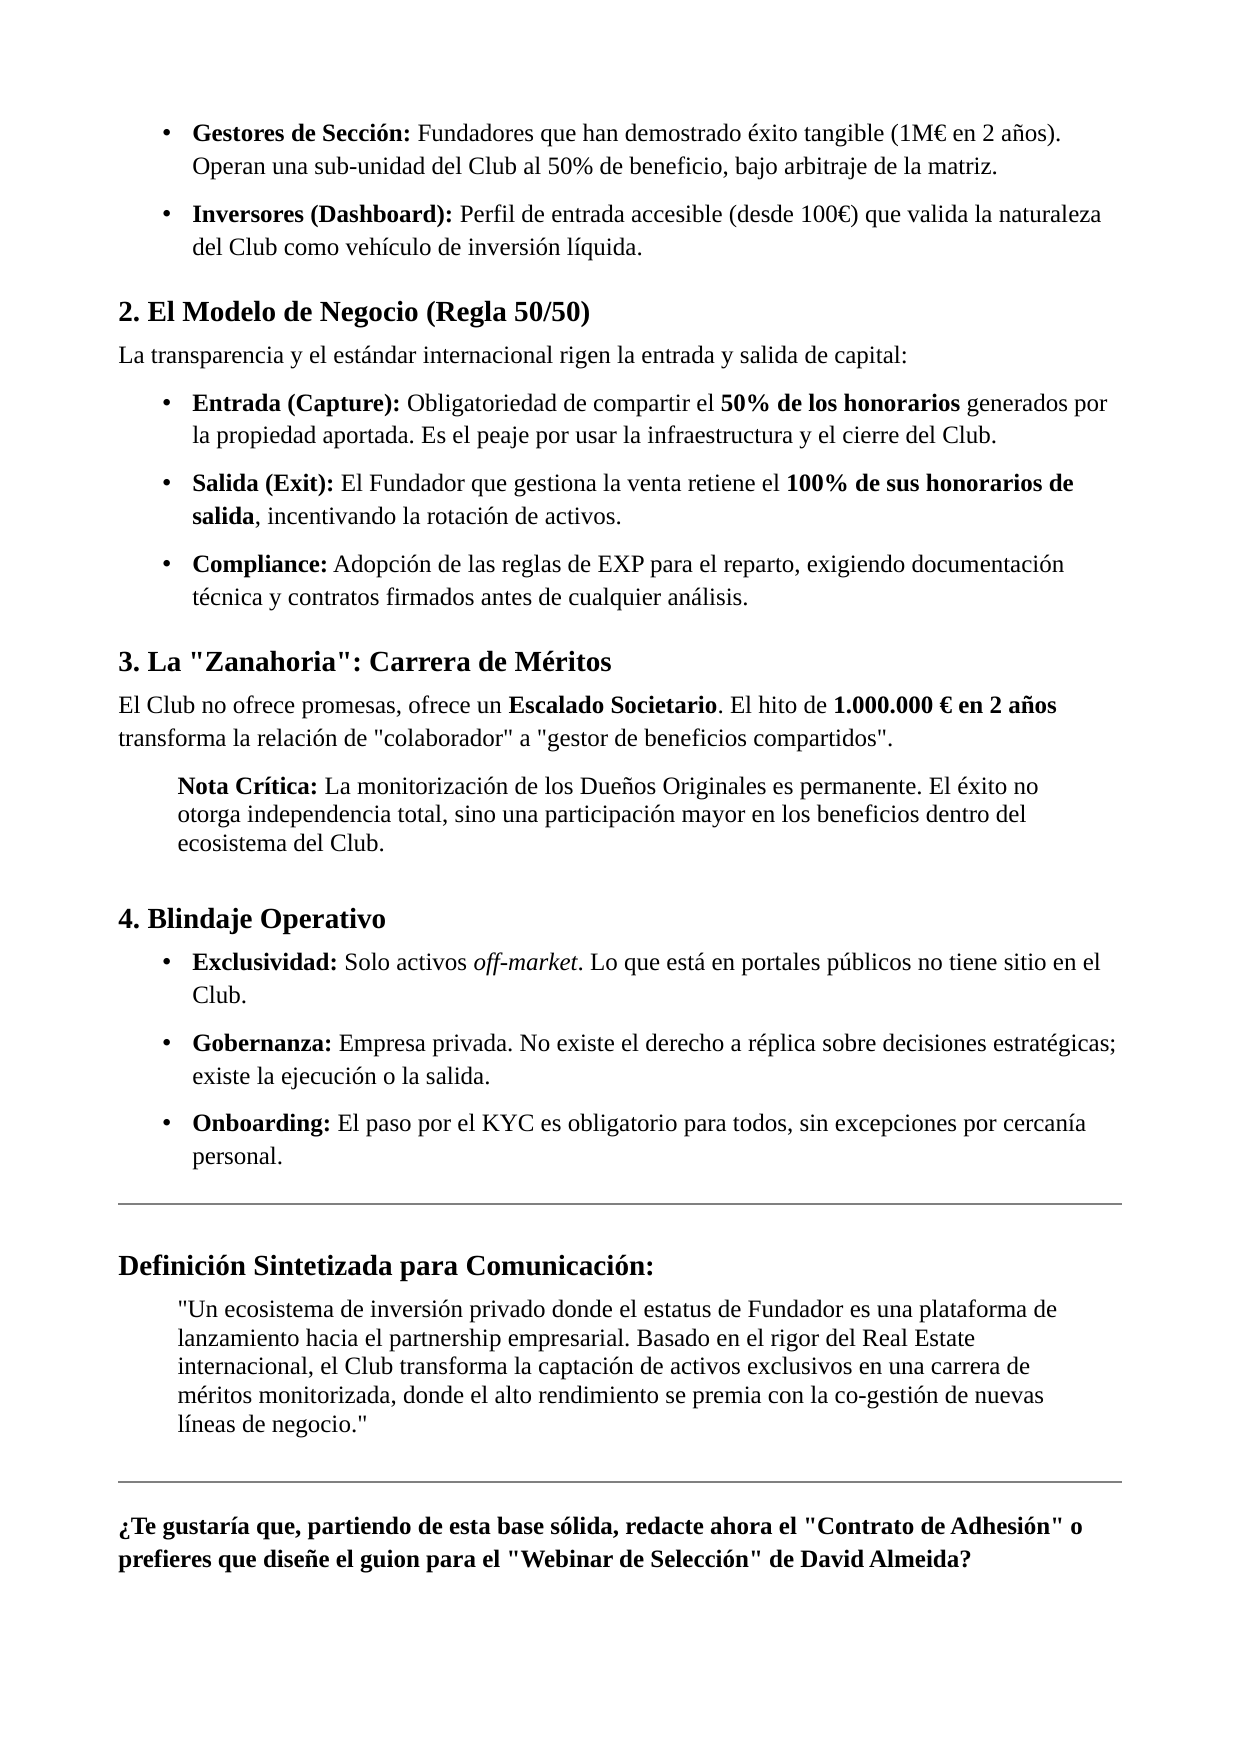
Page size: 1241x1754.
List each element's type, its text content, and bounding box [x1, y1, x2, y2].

table_cell Protocolo /ordeño completado. Tras tres rondas de extracción de lógica y eliminación de ambigüedades, la estructura del Club ha quedado definida no como una comunidad asociativa tradicional, sino como una Estructura Empresarial Meritocrática de Alto Rendimiento. A continuación, presento la síntesis estratégica definitiva que servirá como base para todo el contenido y la operativa legal posterior. 🏛️ Marco Estratégico: El Club de Fundadores El Club es una extensión operativa de negocios internacionales preexistentes, diseñado como un embudo de conversión de talento: desde el inversor pasivo hasta el socio gestor. Se basa en una jerarquía vertical donde el privilegio de acceso se paga con cumplimiento técnico y resultados. 1. La Jerarquía de Roles Dueños Originales (Almeida & Balboa): Autoridad final, inversores de capital y estructura, y árbitros supremos. Mantienen el 50% de cada nueva línea de negocio. Fundadores (El Núcleo de los 10): Grupo selecto por invitación directa. Su función es la prescripción y captación de activos off-market. Su incentivo no es el estatus, sino la posibilidad de alcanzar la "Sección Propia". Gestores de Sección: Fundadores que han demostrado éxito tangible (1M€ en 2 años). Operan una sub-unidad del Club al 50% de beneficio, bajo arbitraje de la matriz. Inversores (Dashboard): Perfil de entrada accesible (desde 100€) que valida la naturaleza del Club como vehículo de inversión líquida. 2. El Modelo de Negocio (Regla 50/50) La transparencia y el estándar internacional rigen la entrada y salida de capital: Entrada (Capture): Obligatoriedad de compartir el 50% de los honorarios generados por la propiedad aportada. Es el peaje por usar la infraestructura y el cierre del Club. Salida (Exit): El Fundador que gestiona la venta retiene el 100% de sus honorarios de salida, incentivando la rotación de activos. Compliance: Adopción de las reglas de EXP para el reparto, exigiendo documentación técnica y contratos firmados antes de cualquier análisis. 3. La "Zanahoria": Carrera de Méritos El Club no ofrece promesas, ofrece un Escalado Societario. El hito de 1.000.000 € en 2 años transforma la relación de "colaborador" a "gestor de beneficios compartidos". Nota Crítica: La monitorización de los Dueños Originales es permanente. El éxito no otorga independencia total, sino una participación mayor en los beneficios dentro del ecosistema del Club. 4. Blindaje Operativo Exclusividad: Solo activos off-market. Lo que está en portales públicos no tiene sitio en el Club. Gobernanza: Empresa privada. No existe el derecho a réplica sobre decisiones estratégicas; existe la ejecución o la salida. Onboarding: El paso por el KYC es obligatorio para todos, sin excepciones por cercanía personal. Definición Sintetizada para Comunicación: "Un ecosistema de inversión privado donde el estatus de Fundador es una plataforma de lanzamiento hacia el partnership empresarial. Basado en el rigor del Real Estate internacional, el Club transforma la captación de activos exclusivos en una carrera de méritos monitorizada, donde el alto rendimiento se premia con la co-gestión de nuevas líneas de negocio." ¿Te gustaría que, partiendo de esta base sólida, redacte ahora el "Contrato de Adhesión" o prefieres que diseñe el guion para el "Webinar de Selección" de David Almeida? [118, 1483, 1122, 1621]
table_cell Protocolo /ordeño completado. Tras tres rondas de extracción de lógica y eliminación de ambigüedades, la estructura del Club ha quedado definida no como una comunidad asociativa tradicional, sino como una Estructura Empresarial Meritocrática de Alto Rendimiento. A continuación, presento la síntesis estratégica definitiva que servirá como base para todo el contenido y la operativa legal posterior. 🏛️ Marco Estratégico: El Club de Fundadores El Club es una extensión operativa de negocios internacionales preexistentes, diseñado como un embudo de conversión de talento: desde el inversor pasivo hasta el socio gestor. Se basa en una jerarquía vertical donde el privilegio de acceso se paga con cumplimiento técnico y resultados. 1. La Jerarquía de Roles Dueños Originales (Almeida & Balboa): Autoridad final, inversores de capital y estructura, y árbitros supremos. Mantienen el 50% de cada nueva línea de negocio. Fundadores (El Núcleo de los 10): Grupo selecto por invitación directa. Su función es la prescripción y captación de activos off-market. Su incentivo no es el estatus, sino la posibilidad de alcanzar la "Sección Propia". Gestores de Sección: Fundadores que han demostrado éxito tangible (1M€ en 2 años). Operan una sub-unidad del Club al 50% de beneficio, bajo arbitraje de la matriz. Inversores (Dashboard): Perfil de entrada accesible (desde 100€) que valida la naturaleza del Club como vehículo de inversión líquida. 2. El Modelo de Negocio (Regla 50/50) La transparencia y el estándar internacional rigen la entrada y salida de capital: Entrada (Capture): Obligatoriedad de compartir el 50% de los honorarios generados por la propiedad aportada. Es el peaje por usar la infraestructura y el cierre del Club. Salida (Exit): El Fundador que gestiona la venta retiene el 100% de sus honorarios de salida, incentivando la rotación de activos. Compliance: Adopción de las reglas de EXP para el reparto, exigiendo documentación técnica y contratos firmados antes de cualquier análisis. 3. La "Zanahoria": Carrera de Méritos El Club no ofrece promesas, ofrece un Escalado Societario. El hito de 1.000.000 € en 2 años transforma la relación de "colaborador" a "gestor de beneficios compartidos". Nota Crítica: La monitorización de los Dueños Originales es permanente. El éxito no otorga independencia total, sino una participación mayor en los beneficios dentro del ecosistema del Club. 4. Blindaje Operativo Exclusividad: Solo activos off-market. Lo que está en portales públicos no tiene sitio en el Club. Gobernanza: Empresa privada. No existe el derecho a réplica sobre decisiones estratégicas; existe la ejecución o la salida. Onboarding: El paso por el KYC es obligatorio para todos, sin excepciones por cercanía personal. Definición Sintetizada para Comunicación: "Un ecosistema de inversión privado donde el estatus de Fundador es una plataforma de lanzamiento hacia el partnership empresarial. Basado en el rigor del Real Estate internacional, el Club transforma la captación de activos exclusivos en una carrera de méritos monitorizada, donde el alto rendimiento se premia con la co-gestión de nuevas líneas de negocio." ¿Te gustaría que, partiendo de esta base sólida, redacte ahora el "Contrato de Adhesión" o prefieres que diseñe el guion para el "Webinar de Selección" de David Almeida? [118, 1205, 1122, 1481]
table_cell Protocolo /ordeño completado. Tras tres rondas de extracción de lógica y eliminación de ambigüedades, la estructura del Club ha quedado definida no como una comunidad asociativa tradicional, sino como una Estructura Empresarial Meritocrática de Alto Rendimiento. A continuación, presento la síntesis estratégica definitiva que servirá como base para todo el contenido y la operativa legal posterior. 🏛️ Marco Estratégico: El Club de Fundadores El Club es una extensión operativa de negocios internacionales preexistentes, diseñado como un embudo de conversión de talento: desde el inversor pasivo hasta el socio gestor. Se basa en una jerarquía vertical donde el privilegio de acceso se paga con cumplimiento técnico y resultados. 1. La Jerarquía de Roles Dueños Originales (Almeida & Balboa): Autoridad final, inversores de capital y estructura, y árbitros supremos. Mantienen el 50% de cada nueva línea de negocio. Fundadores (El Núcleo de los 10): Grupo selecto por invitación directa. Su función es la prescripción y captación de activos off-market. Su incentivo no es el estatus, sino la posibilidad de alcanzar la "Sección Propia". Gestores de Sección: Fundadores que han demostrado éxito tangible (1M€ en 2 años). Operan una sub-unidad del Club al 50% de beneficio, bajo arbitraje de la matriz. Inversores (Dashboard): Perfil de entrada accesible (desde 100€) que valida la naturaleza del Club como vehículo de inversión líquida. 2. El Modelo de Negocio (Regla 50/50) La transparencia y el estándar internacional rigen la entrada y salida de capital: Entrada (Capture): Obligatoriedad de compartir el 50% de los honorarios generados por la propiedad aportada. Es el peaje por usar la infraestructura y el cierre del Club. Salida (Exit): El Fundador que gestiona la venta retiene el 100% de sus honorarios de salida, incentivando la rotación de activos. Compliance: Adopción de las reglas de EXP para el reparto, exigiendo documentación técnica y contratos firmados antes de cualquier análisis. 3. La "Zanahoria": Carrera de Méritos El Club no ofrece promesas, ofrece un Escalado Societario. El hito de 1.000.000 € en 2 años transforma la relación de "colaborador" a "gestor de beneficios compartidos". Nota Crítica: La monitorización de los Dueños Originales es permanente. El éxito no otorga independencia total, sino una participación mayor en los beneficios dentro del ecosistema del Club. 4. Blindaje Operativo Exclusividad: Solo activos off-market. Lo que está en portales públicos no tiene sitio en el Club. Gobernanza: Empresa privada. No existe el derecho a réplica sobre decisiones estratégicas; existe la ejecución o la salida. Onboarding: El paso por el KYC es obligatorio para todos, sin excepciones por cercanía personal. Definición Sintetizada para Comunicación: "Un ecosistema de inversión privado donde el estatus de Fundador es una plataforma de lanzamiento hacia el partnership empresarial. Basado en el rigor del Real Estate internacional, el Club transforma la captación de activos exclusivos en una carrera de méritos monitorizada, donde el alto rendimiento se premia con la co-gestión de nuevas líneas de negocio." ¿Te gustaría que, partiendo de esta base sólida, redacte ahora el "Contrato de Adhesión" o prefieres que diseñe el guion para el "Webinar de Selección" de David Almeida? [118, 118, 1122, 1203]
